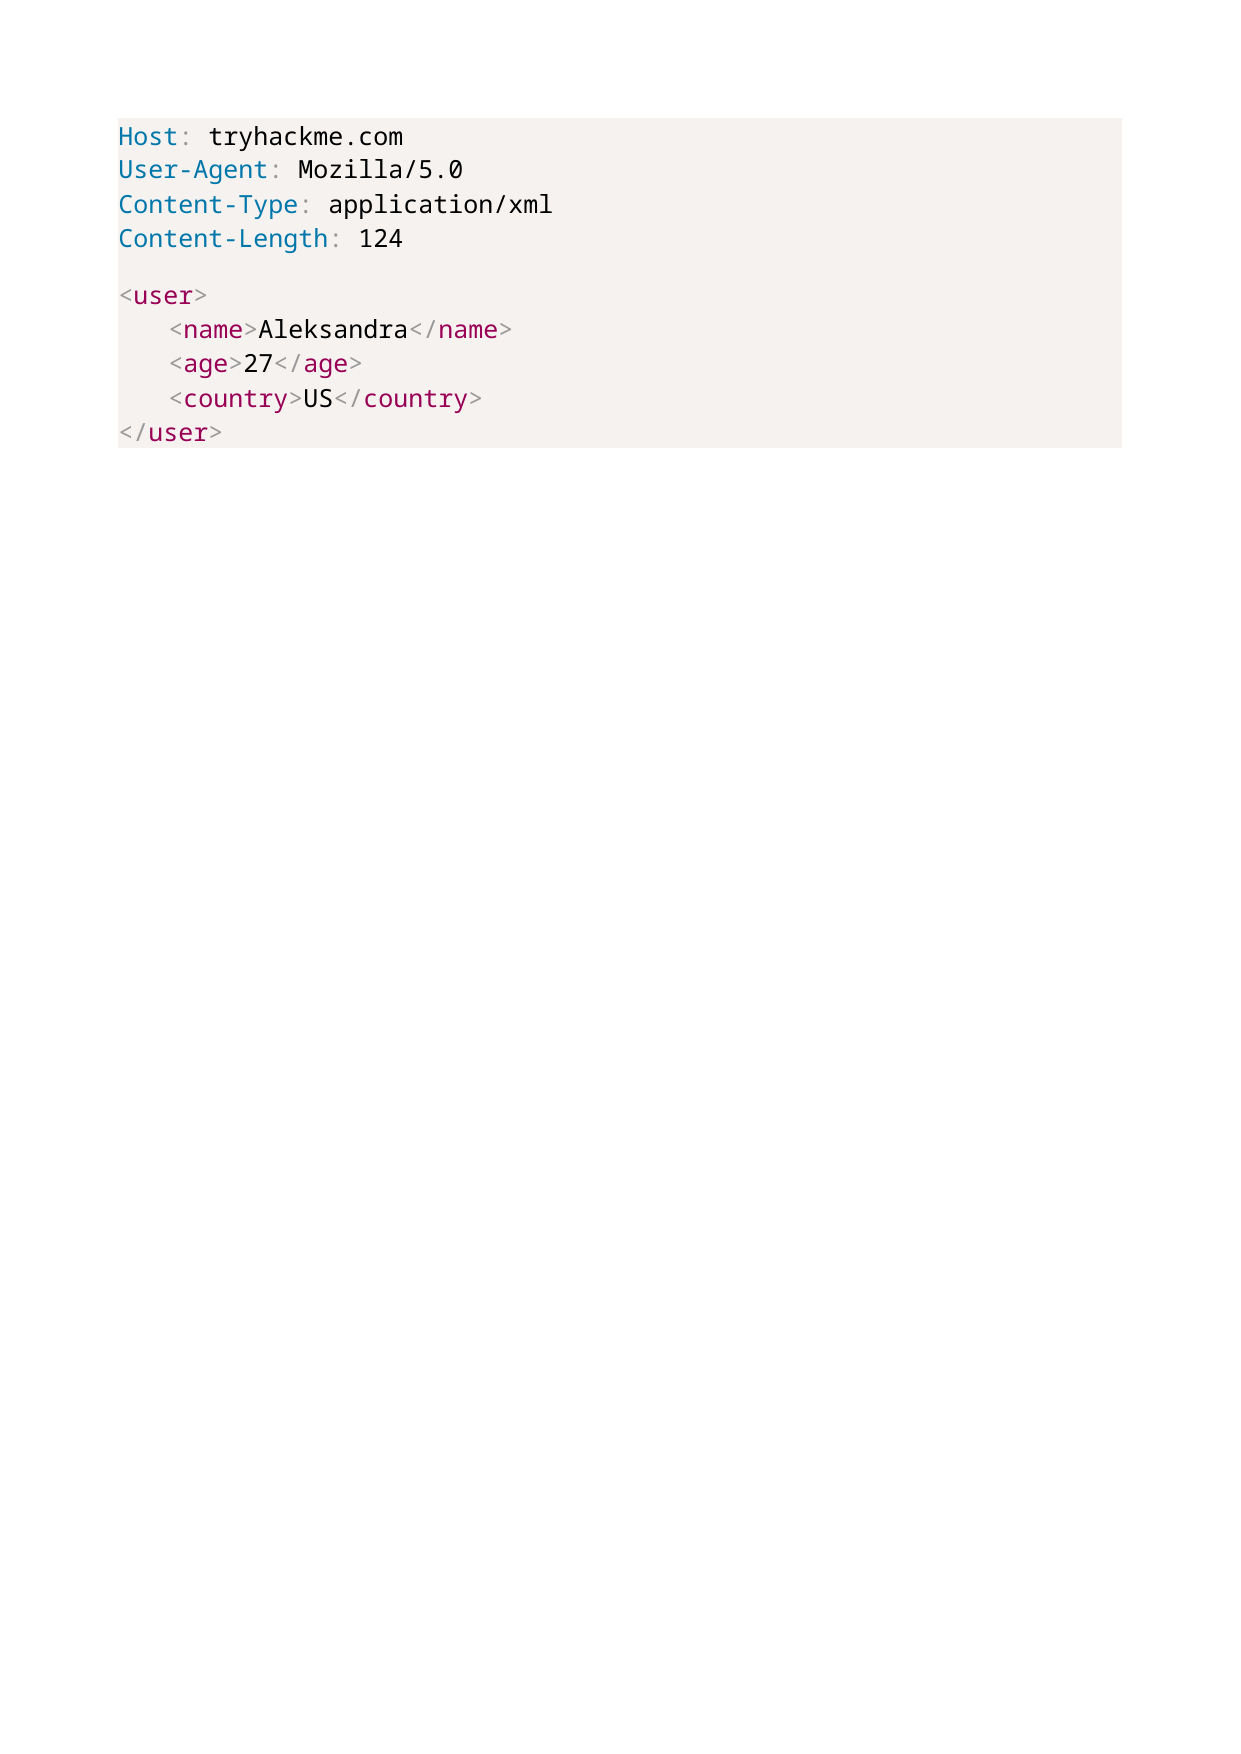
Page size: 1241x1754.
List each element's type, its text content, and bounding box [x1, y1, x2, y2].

list <age>27</age> [118, 346, 1122, 380]
list Content-Type: application/xml [118, 186, 1122, 220]
list </user> [118, 414, 1122, 448]
list <user> [118, 278, 1122, 312]
list <name>Aleksandra</name> [118, 312, 1122, 346]
list Content-Length: 124 [118, 220, 1122, 254]
list User-Agent: Mozilla/5.0 [118, 152, 1122, 186]
list <country>US</country> [118, 380, 1122, 414]
list Host: tryhackme.com [118, 118, 1122, 152]
